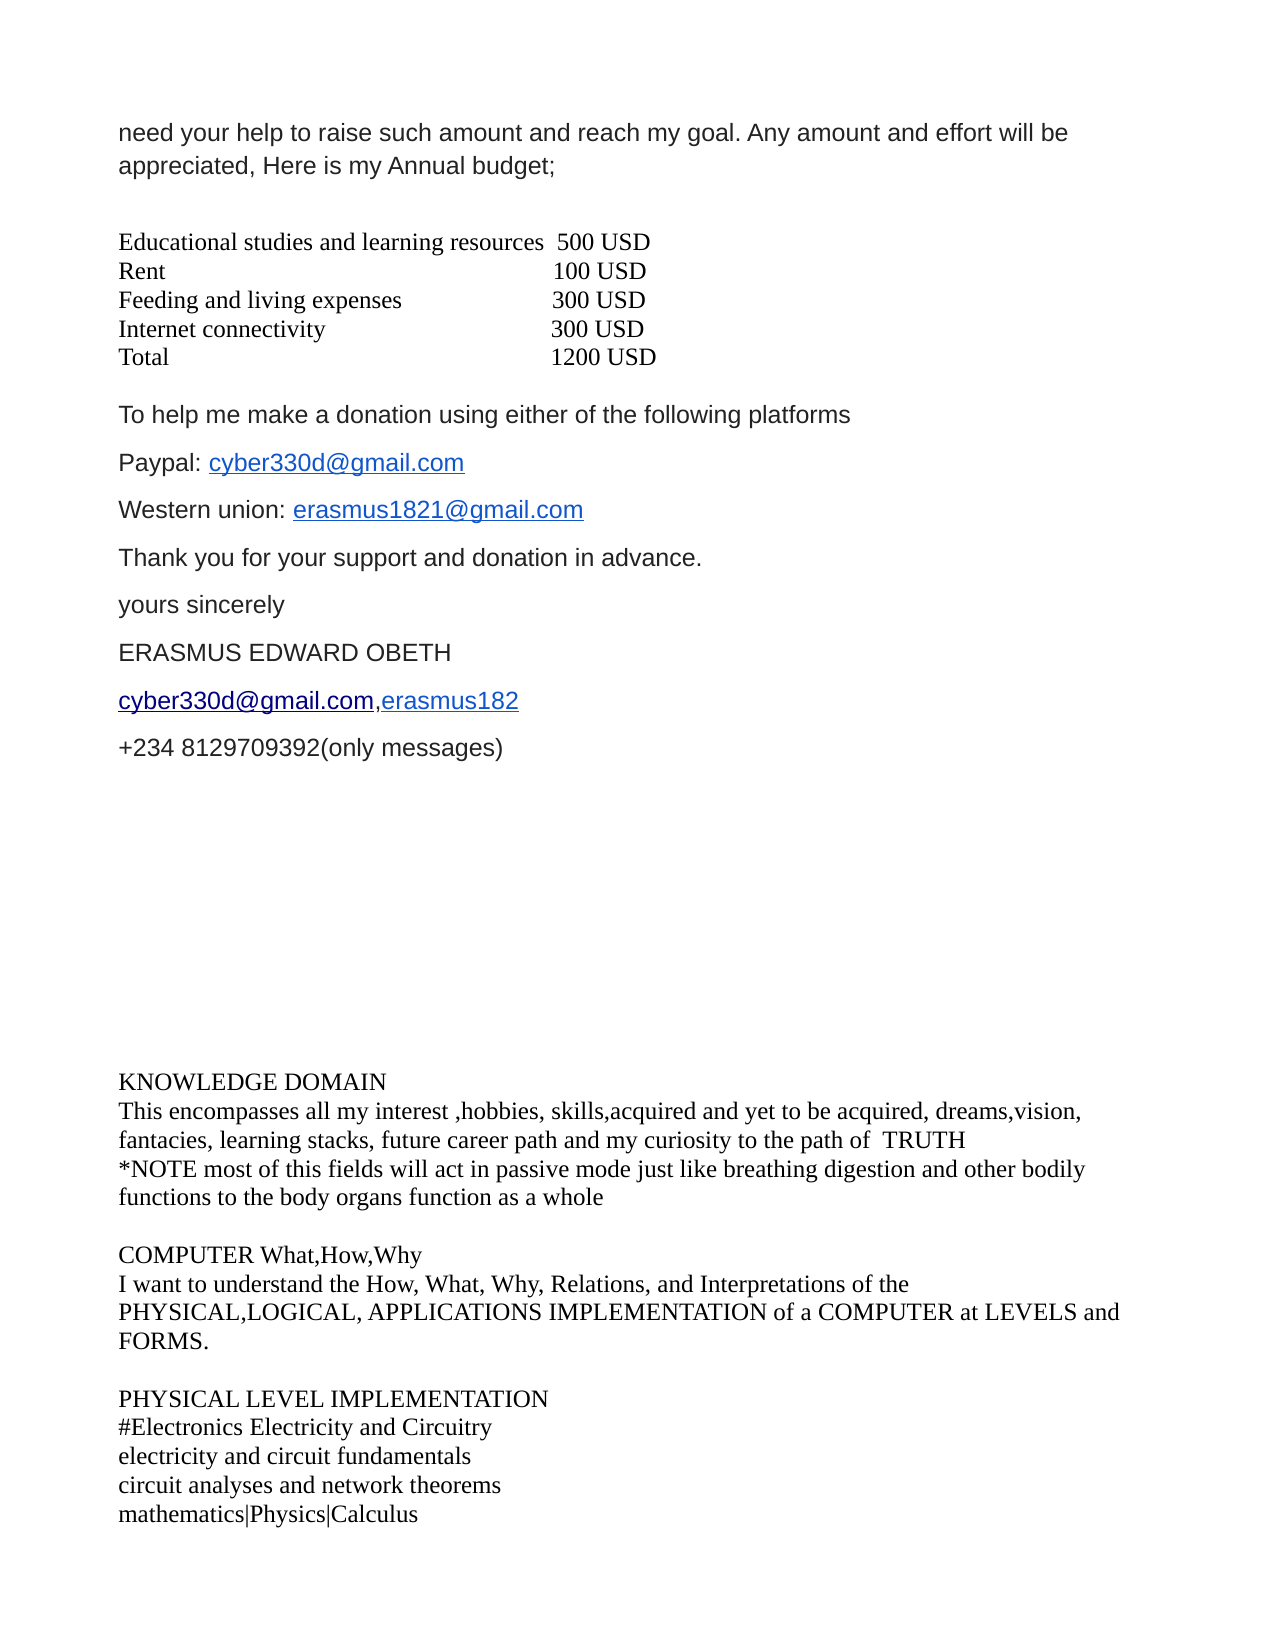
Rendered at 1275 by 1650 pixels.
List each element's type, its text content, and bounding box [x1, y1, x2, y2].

text electricity and circuit fundamentals [118, 1441, 1157, 1470]
text Paypal: cyber330d@gmail.com [118, 448, 1157, 476]
text Internet connectivity 300 USD [118, 314, 1157, 342]
text Thank you for your support and donation in advance. [118, 543, 1157, 572]
text Feeding and living expenses 300 USD [118, 285, 1157, 314]
text This encompasses all my interest ,hobbies, skills,acquired and yet to be acquired, dreams,vision, fantacies, learning stacks, future career path and my curiosity to the path of TRUTH [118, 1096, 1157, 1154]
text COMPUTER What,How,Why [118, 1240, 1157, 1269]
text PHYSICAL LEVEL IMPLEMENTATION [118, 1384, 1157, 1412]
text Rent 100 USD [118, 256, 1157, 285]
text *NOTE most of this fields will act in passive mode just like breathing digestion and other bodily functions to the body organs function as a whole [118, 1154, 1157, 1211]
text +234 8129709392(only messages) [118, 733, 1157, 762]
text mathematics|Physics|Calculus [118, 1499, 1157, 1527]
text Total 1200 USD [118, 342, 1157, 371]
text need your help to raise such amount and reach my goal. Any amount and effort will be appreciated, Here is my Annual budget; [118, 118, 1157, 180]
text circuit analyses and network theorems [118, 1470, 1157, 1499]
text To help me make a donation using either of the following platforms [118, 400, 1157, 429]
text yours sincerely [118, 590, 1157, 619]
text #Electronics Electricity and Circuitry [118, 1412, 1157, 1441]
text cyber330d@gmail.com,erasmus182 [118, 686, 1157, 714]
text Educational studies and learning resources 500 USD [118, 227, 1157, 256]
text I want to understand the How, What, Why, Relations, and Interpretations of the PHYSICAL,LOGICAL, APPLICATIONS IMPLEMENTATION of a COMPUTER at LEVELS and FORMS. [118, 1269, 1157, 1355]
text ERASMUS EDWARD OBETH [118, 638, 1157, 667]
text KNOWLEDGE DOMAIN [118, 1067, 1157, 1096]
text Western union: erasmus1821@gmail.com [118, 495, 1157, 524]
